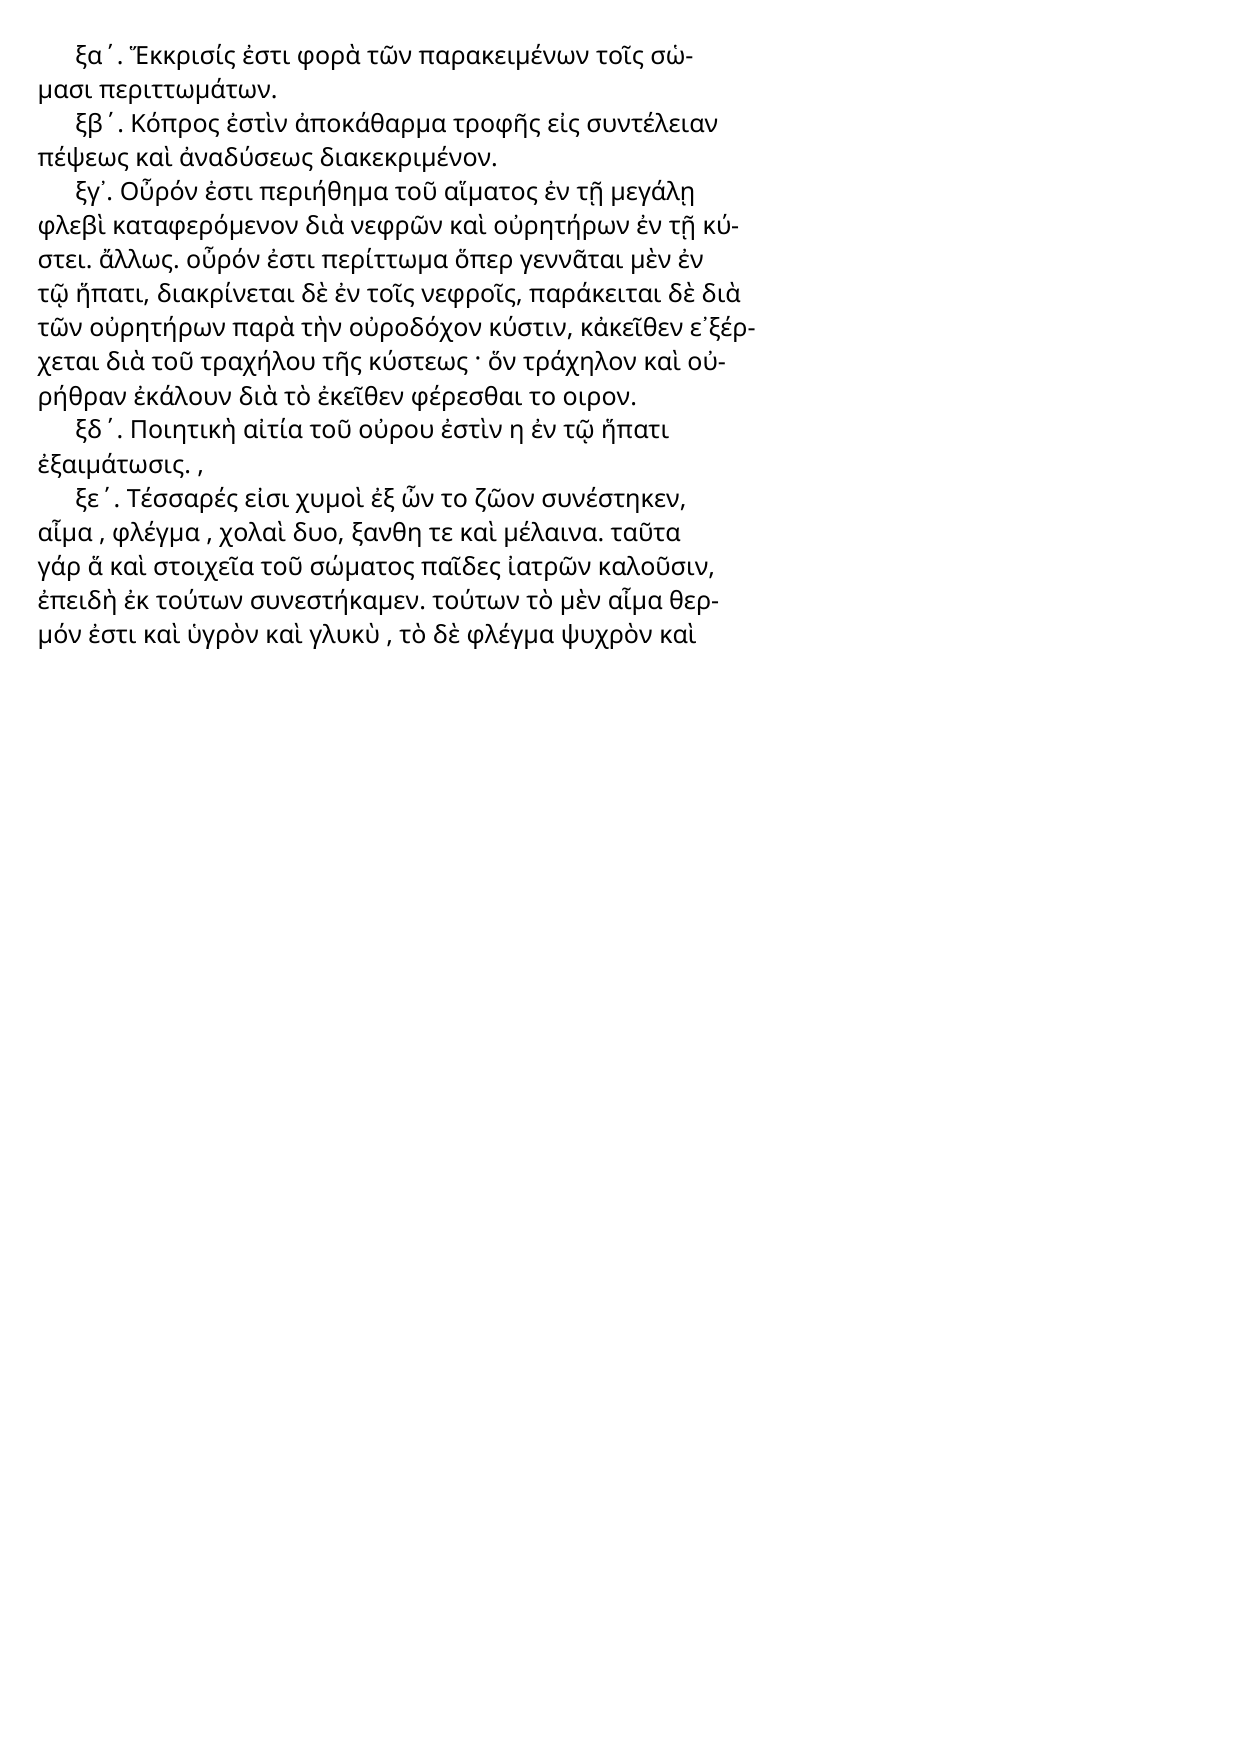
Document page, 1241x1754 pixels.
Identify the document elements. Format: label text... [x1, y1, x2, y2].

text ξδ΄. Ποιητικὴ αἰτία τοῦ οὐρου ἐστὶν η ἐν τῷ ἥπατι ἐξαιμάτωσις. , [37, 412, 1203, 480]
text ξγ᾽. Οὖρόν ἐστι περιήθημα τοῦ αἵματος ἐν τῇ μεγάλῃ φλεβὶ καταφερόμενον διὰ νεφρῶν καὶ οὐρητήρων ἐν τῇ κύ- στει. ἄλλως. οὖρόν ἐστι περίττωμα ὅπερ γεννᾶται μὲν ἐν τῷ ἥπατι, διακρίνεται δὲ ἐν τοῖς νεφροῖς, παράκειται δὲ διὰ τῶν οὐρητήρων παρὰ τὴν οὐροδόχον κύστιν, κἀκεῖθεν ε᾽ξέρ- χεται διὰ τοῦ τραχήλου τῆς κύστεως · ὅν τράχηλον καὶ οὐ- ρήθραν ἐκάλουν διὰ τὸ ἐκεῖθεν φέρεσθαι το οιρον. [37, 174, 1203, 412]
text ξε΄. Τέσσαρές εἰσι χυμοὶ ἐξ ὦν το ζῶον συνέστηκεν, αἶμα , φλέγμα , χολαὶ δυο, ξανθη τε καὶ μέλαινα. ταῦτα γάρ ἅ καὶ στοιχεῖα τοῦ σώματος παῖδες ἰατρῶν καλοῦσιν, ἐπειδὴ ἐκ τούτων συνεστήκαμεν. τούτων τὸ μὲν αἶμα θερ- μόν ἐστι καὶ ὑγρὸν καὶ γλυκὺ , τὸ δὲ φλέγμα ψυχρὸν καὶ [37, 480, 1203, 651]
text ξα΄. Ἕκκρισίς ἐστι φορὰ τῶν παρακειμένων τοῖς σὡ- μασι περιττωμάτων. [37, 37, 1203, 106]
text ξβ΄. Κόπρος ἐστὶν ἀποκάθαρμα τροφῆς εἰς συντέλειαν πέψεως καὶ ἀναδύσεως διακεκριμένον. [37, 106, 1203, 174]
